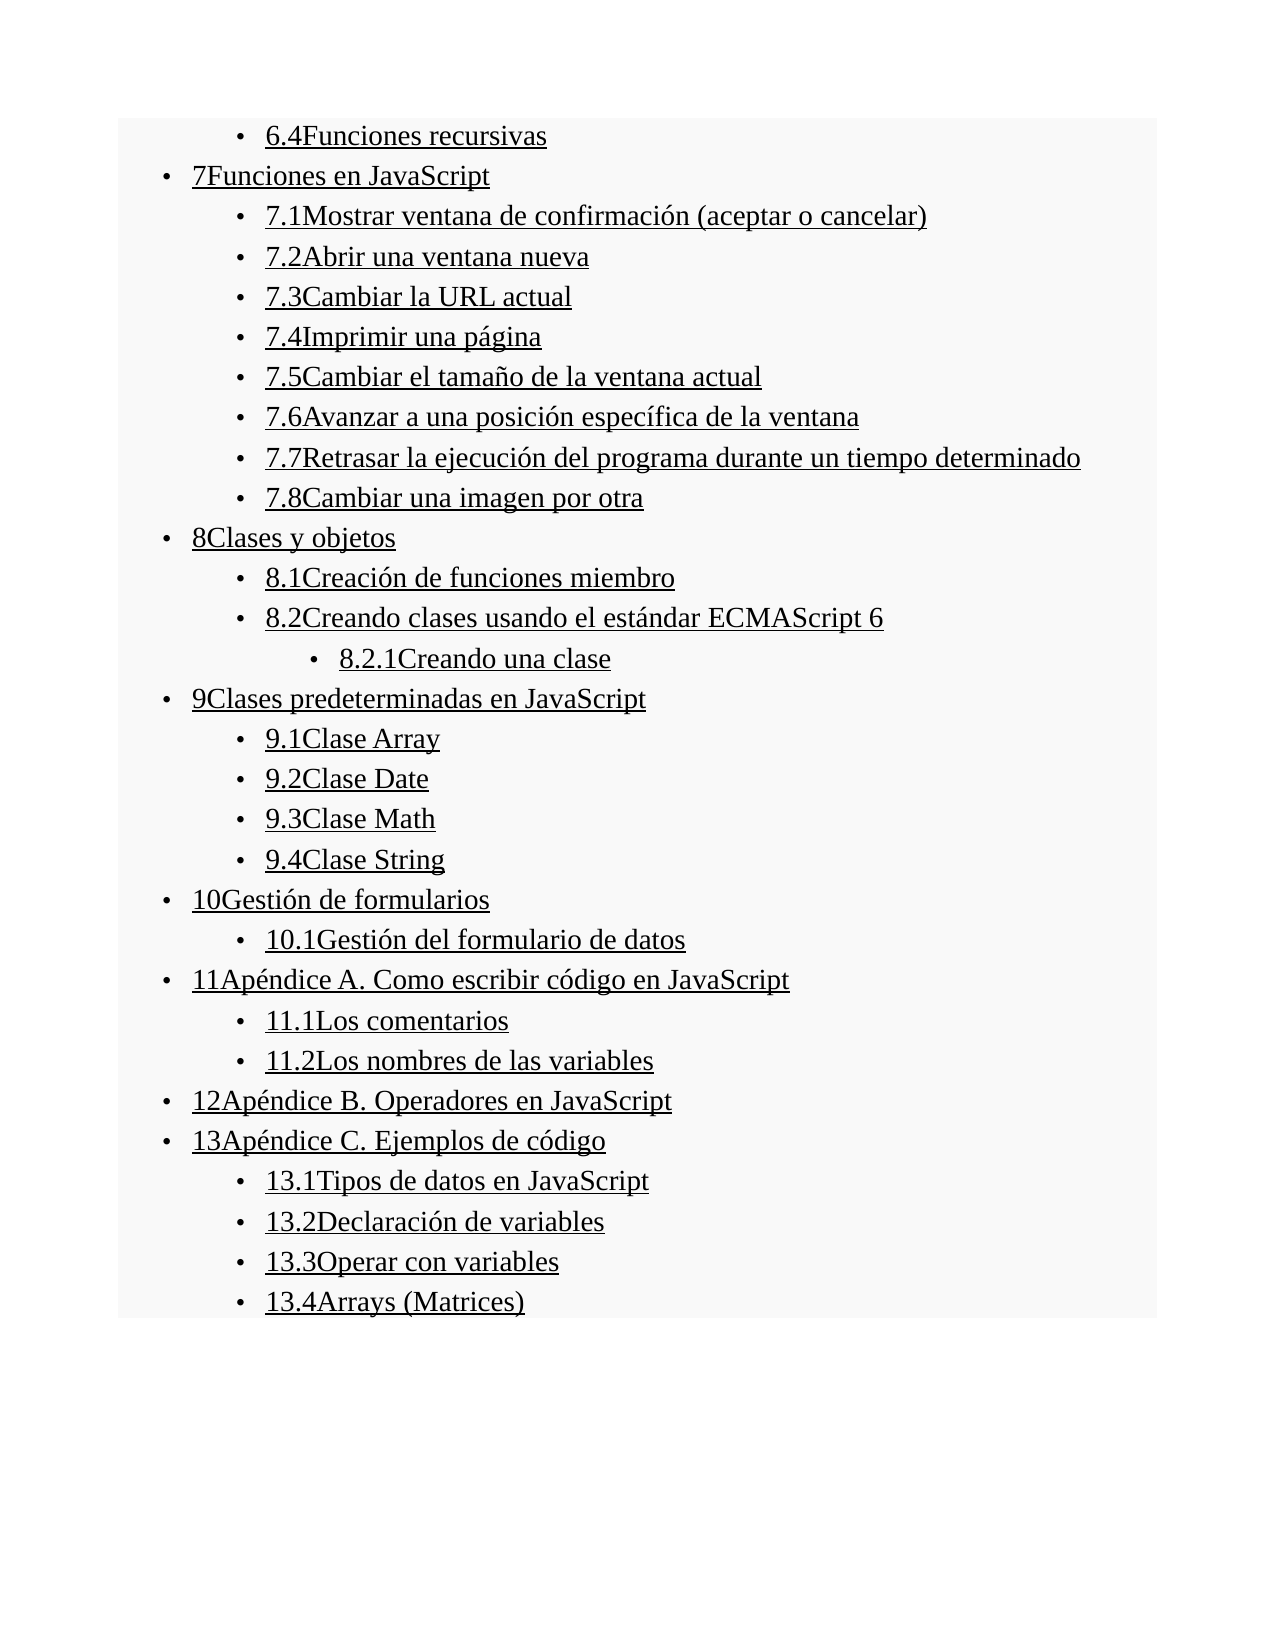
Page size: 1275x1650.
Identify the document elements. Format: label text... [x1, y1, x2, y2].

list 13.2Declaración de variables [236, 1204, 1157, 1237]
list 9.4Clase String [236, 842, 1157, 875]
list 13Apéndice C. Ejemplos de código [162, 1123, 1157, 1157]
list 7.8Cambiar una imagen por otra [236, 480, 1157, 513]
list 10Gestión de formularios [162, 882, 1157, 916]
list 13.1Tipos de datos en JavaScript [236, 1163, 1157, 1197]
list 9.1Clase Array [236, 721, 1157, 755]
list 7.1Mostrar ventana de confirmación (aceptar o cancelar) [236, 198, 1157, 232]
list 9Clases predeterminadas en JavaScript [162, 681, 1157, 714]
list 13.3Operar con variables [236, 1244, 1157, 1277]
list 8.1Creación de funciones miembro [236, 560, 1157, 594]
list 6.4Funciones recursivas [236, 118, 1157, 152]
list 7Funciones en JavaScript [162, 158, 1157, 192]
list 8Clases y objetos [162, 520, 1157, 554]
list 9.3Clase Math [236, 802, 1157, 835]
list 10.1Gestión del formulario de datos [236, 922, 1157, 956]
list 12Apéndice B. Operadores en JavaScript [162, 1083, 1157, 1117]
list 11.1Los comentarios [236, 1003, 1157, 1036]
list 8.2.1Creando una clase [309, 641, 1157, 674]
list 7.6Avanzar a una posición específica de la ventana [236, 399, 1157, 433]
list 7.2Abrir una ventana nueva [236, 239, 1157, 272]
list 7.4Imprimir una página [236, 319, 1157, 353]
list 8.2Creando clases usando el estándar ECMAScript 6 [236, 601, 1157, 634]
list 7.5Cambiar el tamaño de la ventana actual [236, 359, 1157, 393]
list 13.4Arrays (Matrices) [236, 1284, 1157, 1318]
list 7.3Cambiar la URL actual [236, 279, 1157, 312]
list 11.2Los nombres de las variables [236, 1043, 1157, 1076]
list 7.7Retrasar la ejecución del programa durante un tiempo determinado [236, 440, 1157, 473]
list 11Apéndice A. Como escribir código en JavaScript [162, 962, 1157, 996]
list 9.2Clase Date [236, 761, 1157, 795]
